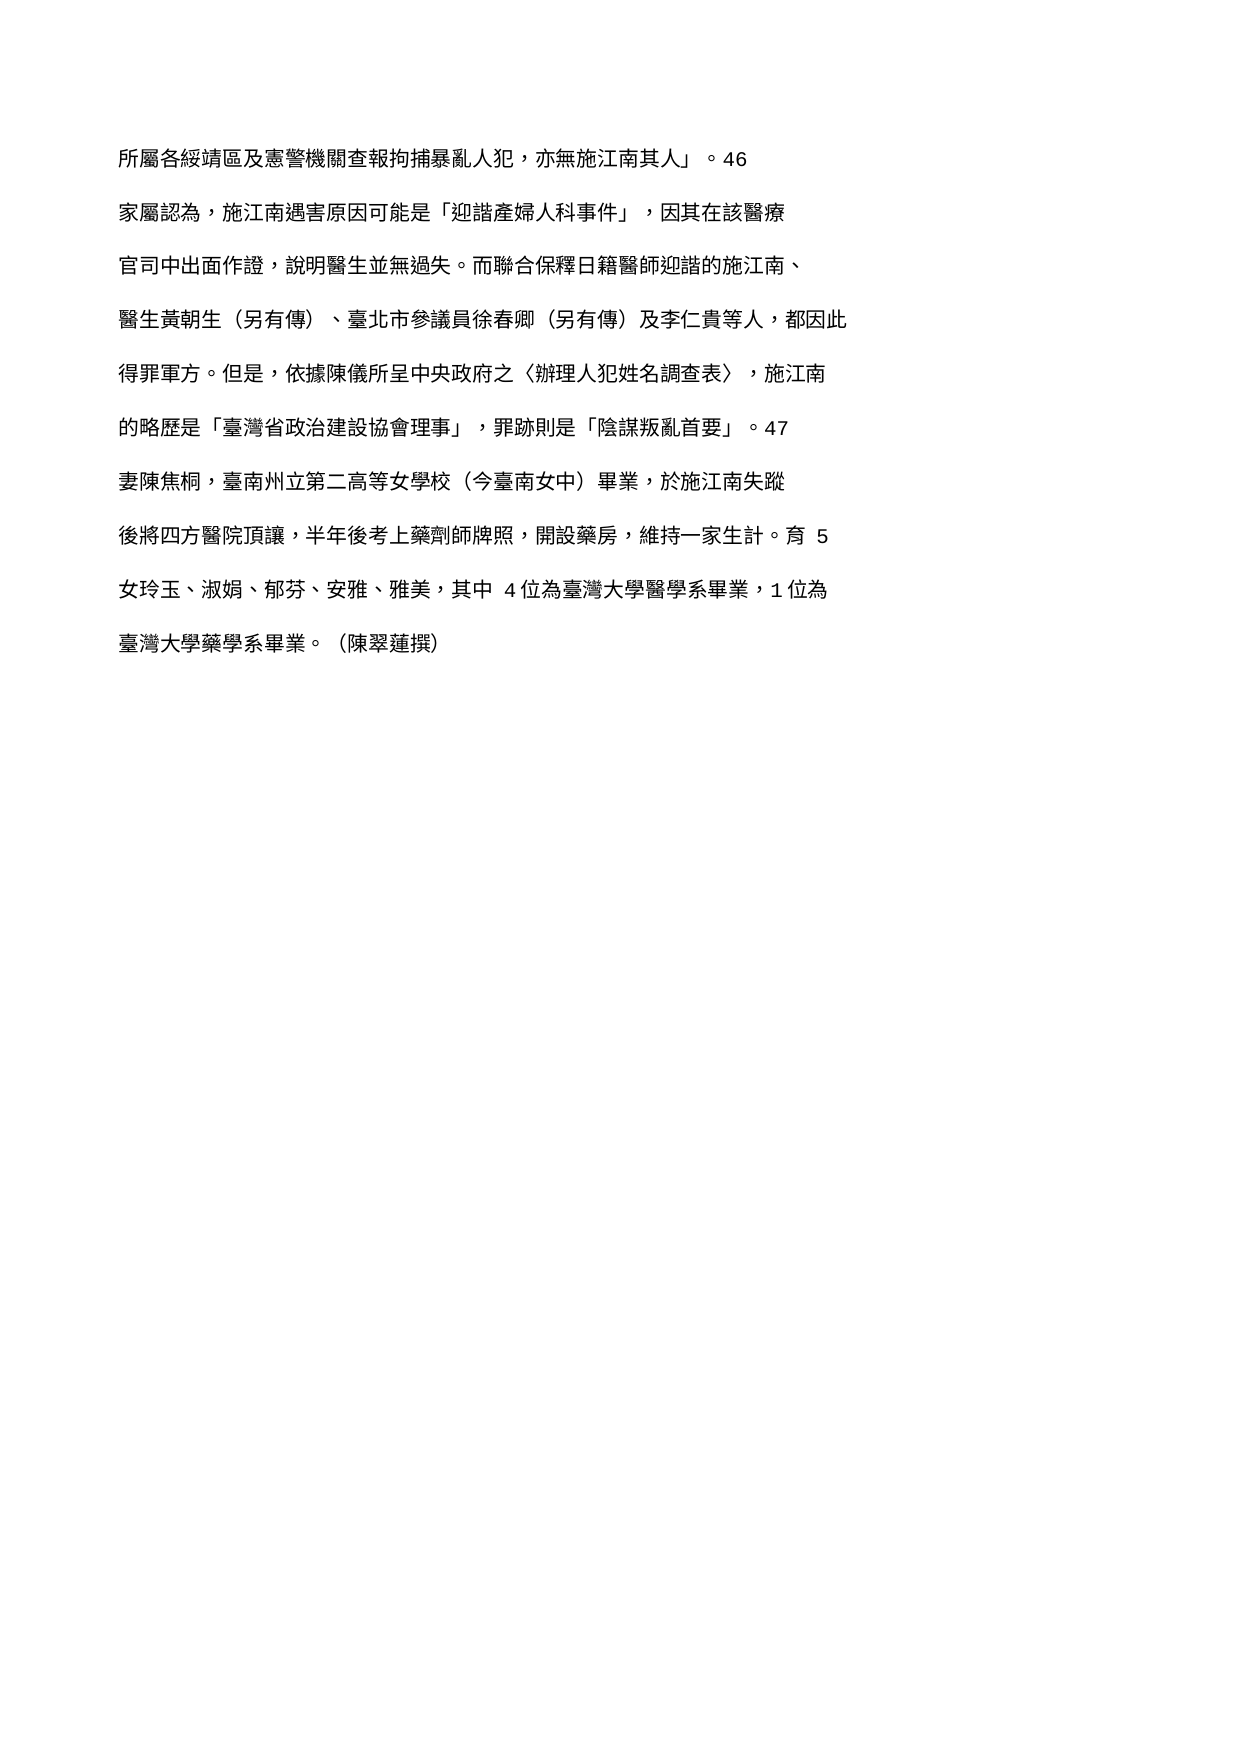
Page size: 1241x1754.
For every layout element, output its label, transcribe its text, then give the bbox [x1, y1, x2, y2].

text 臺灣大學藥學系畢業。（陳翠蓮撰） [118, 627, 1122, 657]
text 的略歷是「臺灣省政治建設協會理事」，罪跡則是「陰謀叛亂首要」。47 [118, 411, 1122, 442]
text 醫生黃朝生（另有傳）、臺北市參議員徐春卿（另有傳）及李仁貴等人，都因此 [118, 303, 1122, 334]
text 得罪軍方。但是，依據陳儀所呈中央政府之〈辦理人犯姓名調查表〉，施江南 [118, 357, 1122, 388]
text 家屬認為，施江南遇害原因可能是「迎諧產婦人科事件」，因其在該醫療 [118, 196, 1122, 226]
text 所屬各綏靖區及憲警機關查報拘捕暴亂人犯，亦無施江南其人」。46 [118, 142, 1122, 172]
text 女玲玉、淑娟、郁芬、安雅、雅美，其中 4位為臺灣大學醫學系畢業，1位為 [118, 573, 1122, 604]
text 官司中出面作證，說明醫生並無過失。而聯合保釋日籍醫師迎諧的施江南、 [118, 250, 1122, 280]
text 妻陳焦桐，臺南州立第二高等女學校（今臺南女中）畢業，於施江南失蹤 [118, 465, 1122, 496]
text 後將四方醫院頂讓，半年後考上藥劑師牌照，開設藥房，維持一家生計。育 5 [118, 519, 1122, 549]
